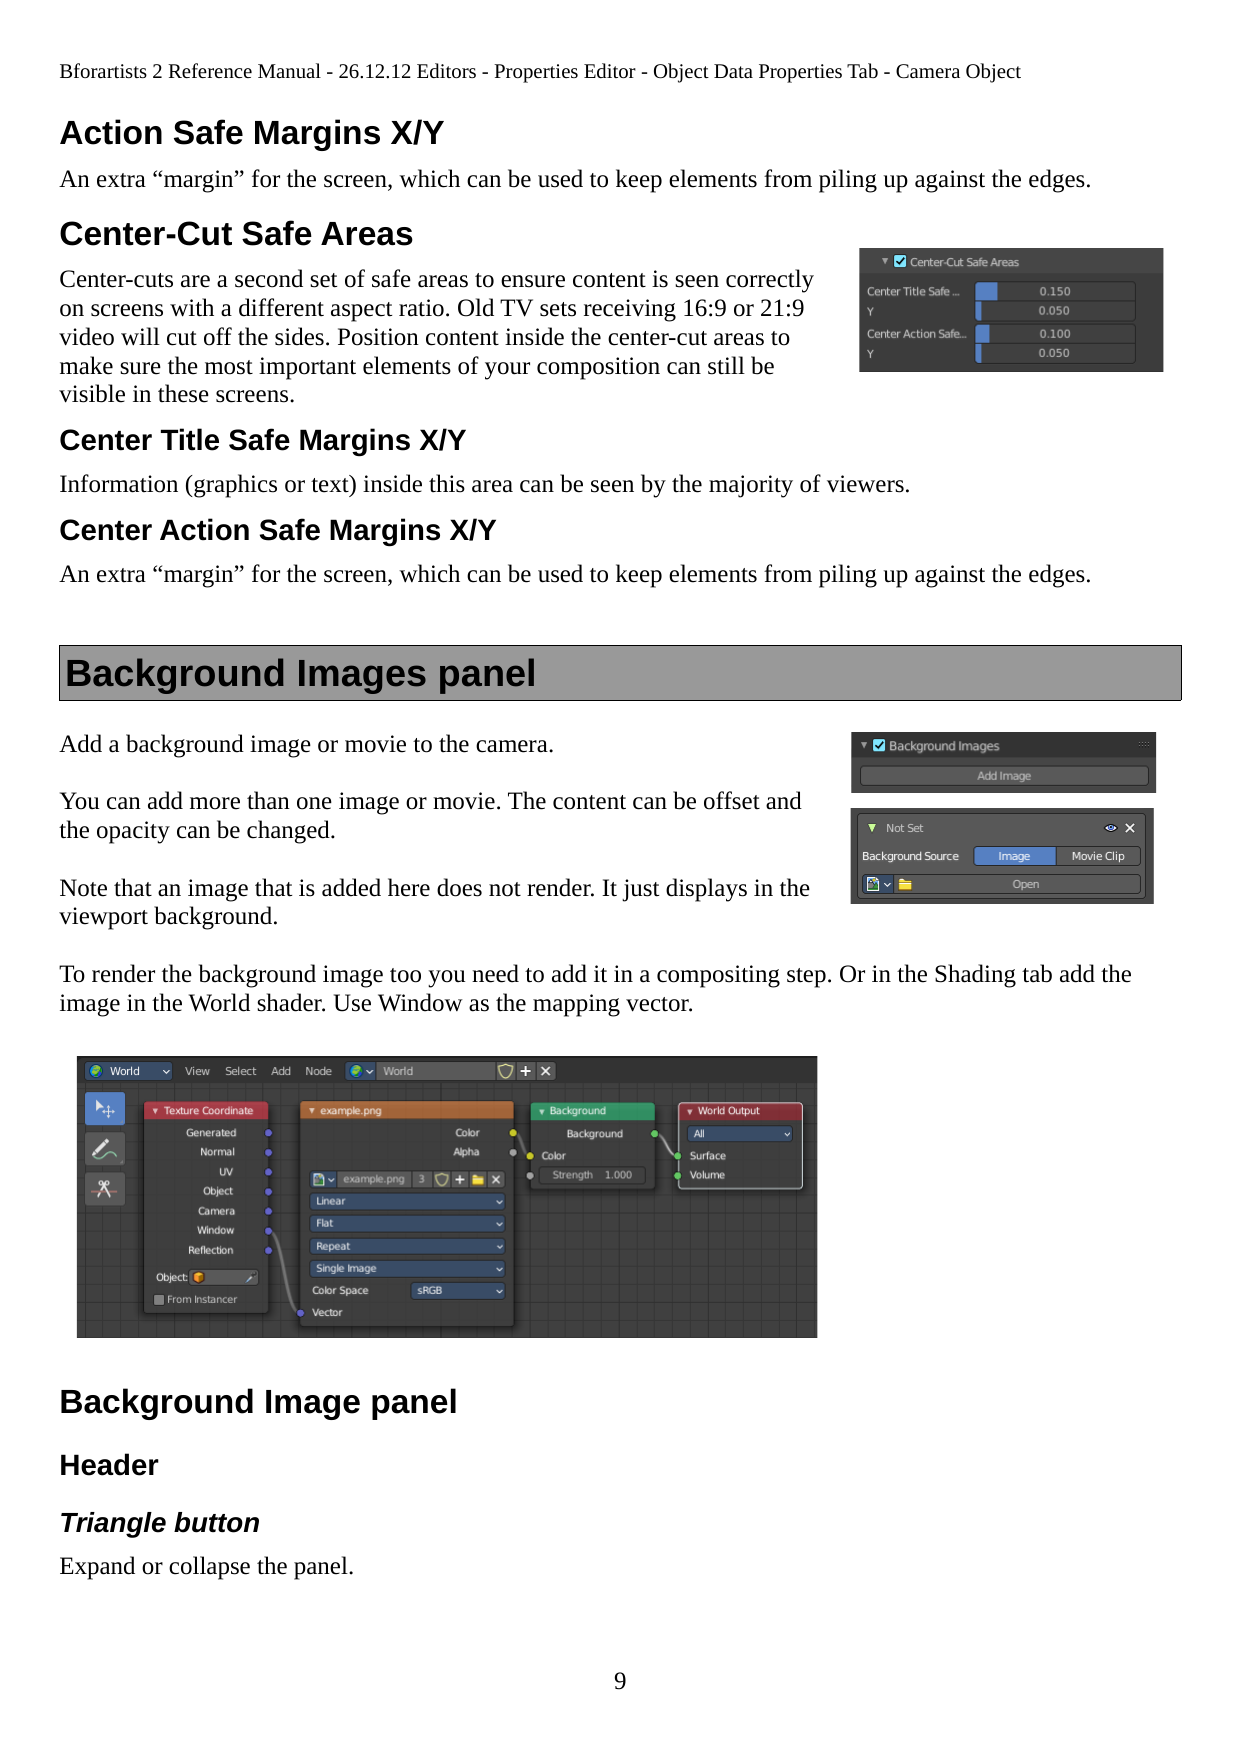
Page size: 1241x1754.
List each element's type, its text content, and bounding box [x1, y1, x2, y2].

picture [76, 1056, 818, 1338]
text Expand or collapse the panel. [59, 1551, 1181, 1580]
text An extra “margin” for the screen, which can be used to keep elements from piling up against the edges. [59, 559, 1181, 587]
text An extra “margin” for the screen, which can be used to keep elements from piling up against the edges. [59, 164, 1181, 192]
subtitle Action Safe Margins X/Y [59, 113, 1181, 151]
subtitle Triangle button [59, 1507, 1181, 1539]
subtitle Center Action Safe Margins X/Y [59, 512, 1181, 546]
text Note that an image that is added here does not render. It just displays in the viewport background. [59, 873, 1181, 930]
subtitle Header [59, 1448, 1181, 1482]
text Add a background image or movie to the camera. [59, 729, 1181, 758]
picture [859, 248, 1164, 372]
table_header Background Images panel [60, 646, 1181, 700]
text To render the background image too you need to add it in a compositing step. Or in the Shading tab add the image in the World shader. Use Window as the mapping vector. [59, 959, 1181, 1016]
subtitle Center-Cut Safe Areas [59, 213, 1181, 252]
subtitle Center Title Safe Margins X/Y [59, 423, 1181, 457]
subtitle Background Image panel [59, 1382, 1181, 1421]
text Center-cuts are a second set of safe areas to ensure content is seen correctly on screens with a different aspect ratio. Old TV sets receiving 16:9 or 21:9 video will cut off the sides. Position content inside the center-cut areas to make sure the most important elements of your composition can still be visible in these screens. [59, 264, 1181, 408]
text Information (graphics or text) inside this area can be seen by the majority of viewers. [59, 469, 1181, 498]
picture [851, 732, 1157, 793]
text You can add more than one image or movie. The content can be offset and the opacity can be changed. [59, 786, 1181, 844]
picture [850, 808, 1154, 904]
